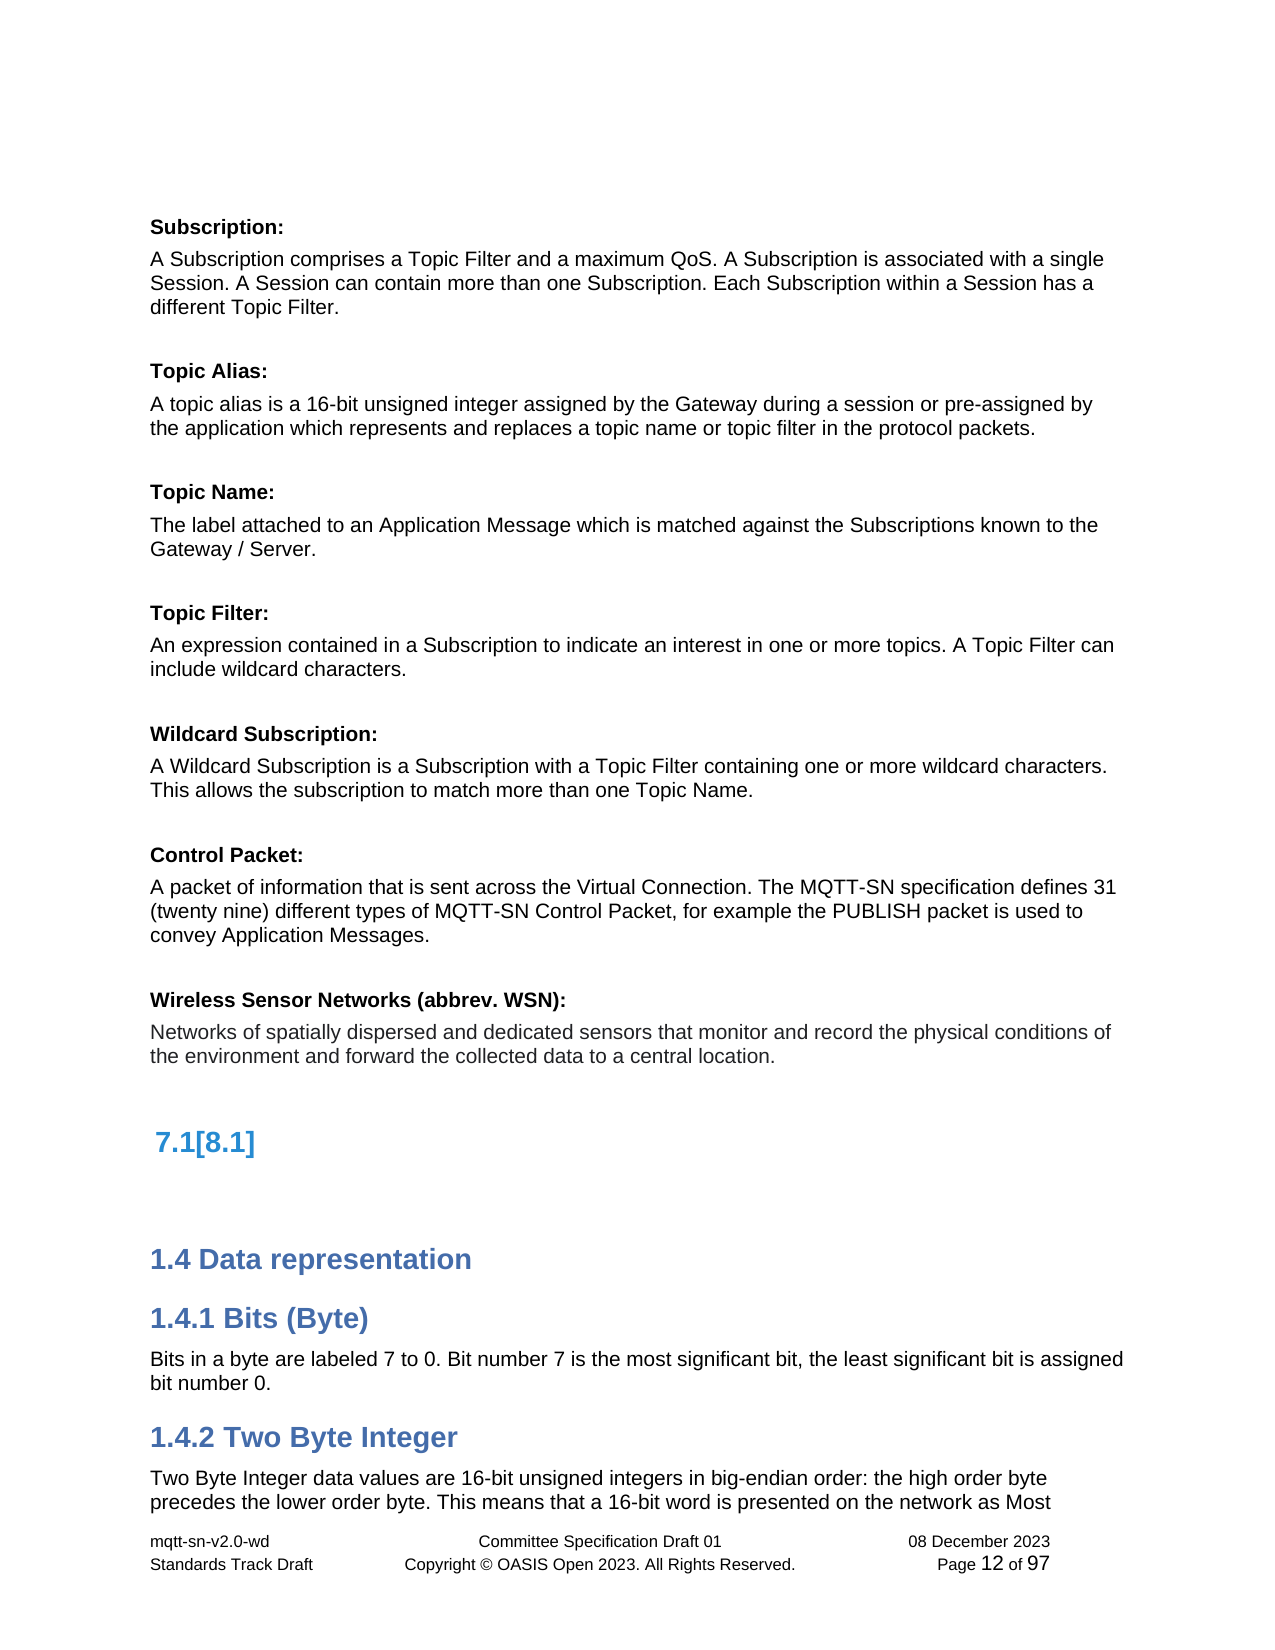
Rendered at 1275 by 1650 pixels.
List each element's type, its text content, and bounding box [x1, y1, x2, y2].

subtitle 1.4.1 Bits (Byte) [150, 1301, 1125, 1334]
text Control Packet: [150, 843, 1125, 867]
text Topic Alias: [150, 359, 1125, 383]
text The label attached to an Application Message which is matched against the Subscriptions known to the Gateway / Server. [150, 512, 1125, 560]
text Wireless Sensor Networks (abbrev. WSN): [150, 987, 1125, 1011]
text Topic Filter: [150, 601, 1125, 625]
text Two Byte Integer data values are 16-bit unsigned integers in big-endian order: the high order byte precedes the lower order byte. This means that a 16-bit word is presented on the network as Most [150, 1466, 1125, 1513]
subtitle 1.4.2 Two Byte Integer [150, 1419, 1125, 1453]
text Subscription: [150, 214, 1125, 238]
subtitle 1.4 Data representation [150, 1242, 1125, 1276]
text A Wildcard Subscription is a Subscription with a Topic Filter containing one or more wildcard characters. This allows the subscription to match more than one Topic Name. [150, 754, 1125, 802]
text Wildcard Subscription: [150, 722, 1125, 746]
text A packet of information that is sent across the Virtual Connection. The MQTT-SN specification defines 31 (twenty nine) different types of MQTT-SN Control Packet, for example the PUBLISH packet is used to convey Application Messages. [150, 875, 1125, 947]
text Networks of spatially dispersed and dedicated sensors that monitor and record the physical conditions of the environment and forward the collected data to a central location. [150, 1020, 1125, 1068]
text Bits in a byte are labeled 7 to 0. Bit number 7 is the most significant bit, the least significant bit is assigned bit number 0. [150, 1347, 1125, 1394]
text Topic Name: [150, 480, 1125, 504]
text An expression contained in a Subscription to indicate an interest in one or more topics. A Topic Filter can include wildcard characters. [150, 633, 1125, 681]
text A Subscription comprises a Topic Filter and a maximum QoS. A Subscription is associated with a single Session. A Session can contain more than one Subscription. Each Subscription within a Session has a different Topic Filter. [150, 247, 1125, 319]
text A topic alias is a 16-bit unsigned integer assigned by the Gateway during a session or pre-assigned by the application which represents and replaces a topic name or topic filter in the protocol packets. [150, 392, 1125, 439]
